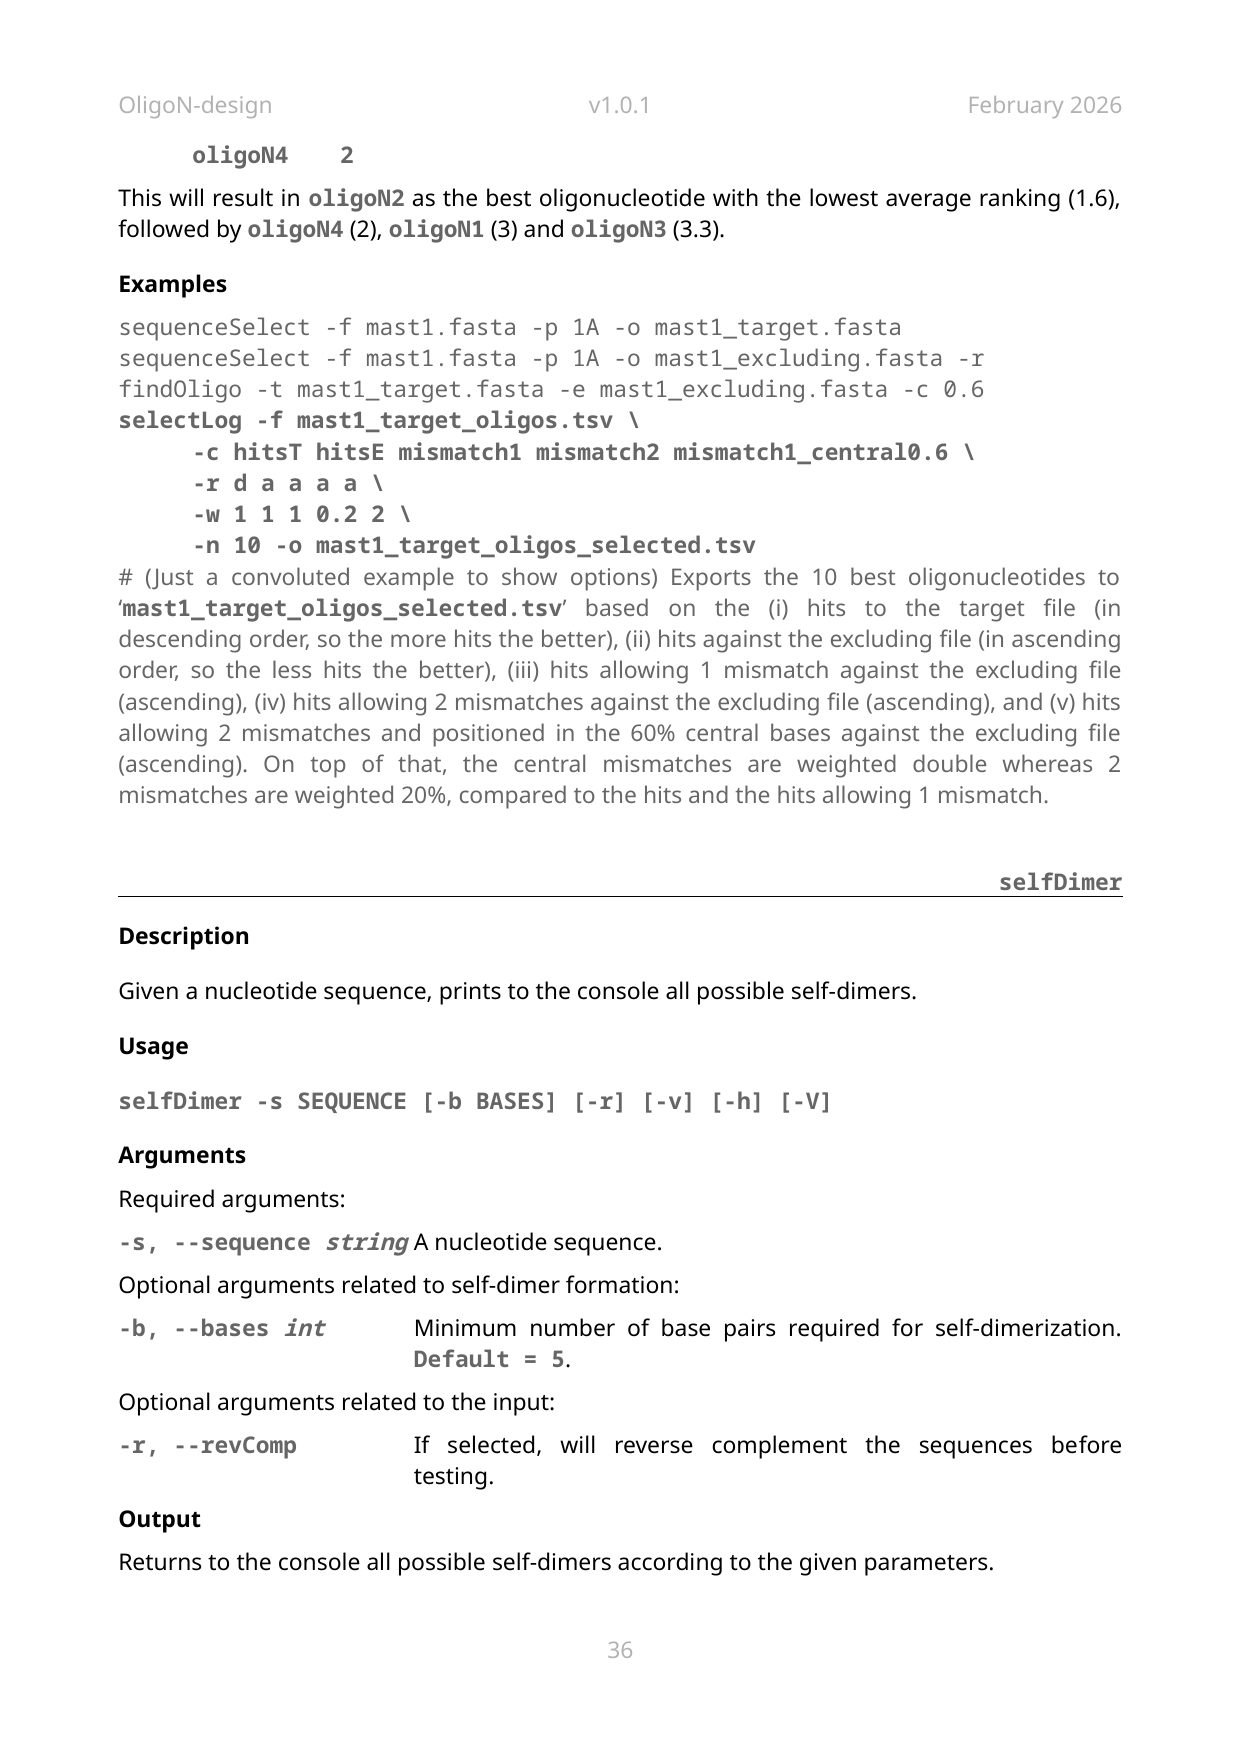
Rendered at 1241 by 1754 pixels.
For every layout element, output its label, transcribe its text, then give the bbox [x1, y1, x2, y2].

text This will result in oligoN2 as the best oligonucleotide with the lowest average ranking (1.6), followed by oligoN4 (2), oligoN1 (3) and oligoN3 (3.3). [118, 182, 1122, 244]
text Arguments [118, 1139, 1122, 1171]
text selectLog -f mast1_target_oligos.tsv \ [118, 404, 1122, 436]
text selfDimer -s SEQUENCE [-b BASES] [-r] [-v] [-h] [-V] [118, 1085, 1122, 1116]
text Description [118, 920, 1122, 952]
text Optional arguments related to self-dimer formation: [118, 1268, 1122, 1300]
text -w 1 1 1 0.2 2 \ [118, 498, 1122, 529]
text findOligo -t mast1_target.fasta -e mast1_excluding.fasta -c 0.6 [118, 373, 1122, 404]
text oligoN4 2 [118, 139, 1122, 170]
text Usage [118, 1030, 1122, 1061]
text selfDimer [118, 866, 1122, 896]
text -r, --revComp If selected, will reverse complement the sequences before testing. [118, 1429, 1122, 1491]
text -r d a a a a \ [118, 467, 1122, 498]
text -n 10 -o mast1_target_oligos_selected.tsv [118, 529, 1122, 561]
text Given a nucleotide sequence, prints to the console all possible self-dimers. [118, 975, 1122, 1006]
text Optional arguments related to the input: [118, 1386, 1122, 1417]
text sequenceSelect -f mast1.fasta -p 1A -o mast1_excluding.fasta -r [118, 342, 1122, 373]
text # (Just a convoluted example to show options) Exports the 10 best oligonucleotides to ‘mast1_target_oligos_selected.tsv’ based on the (i) hits to the target file (in descending order, so the more hits the better), (ii) hits against the excluding file (in ascending order, so the less hits the better), (iii) hits allowing 1 mismatch against the excluding file (ascending), (iv) hits allowing 2 mismatches against the excluding file (ascending), and (v) hits allowing 2 mismatches and positioned in the 60% central bases against the excluding file (ascending). On top of that, the central mismatches are weighted double whereas 2 mismatches are weighted 20%, compared to the hits and the hits allowing 1 mismatch. [118, 561, 1122, 811]
text Examples [118, 268, 1122, 299]
text sequenceSelect -f mast1.fasta -p 1A -o mast1_target.fasta [118, 311, 1122, 342]
text -s, --sequence string A nucleotide sequence. [118, 1226, 1122, 1257]
text Output [118, 1503, 1122, 1534]
text Returns to the console all possible self-dimers according to the given parameters. [118, 1546, 1122, 1577]
text -b, --bases int Minimum number of base pairs required for self-dimerization. Default = 5. [118, 1312, 1122, 1374]
text Required arguments: [118, 1182, 1122, 1214]
text -c hitsT hitsE mismatch1 mismatch2 mismatch1_central0.6 \ [118, 436, 1122, 467]
